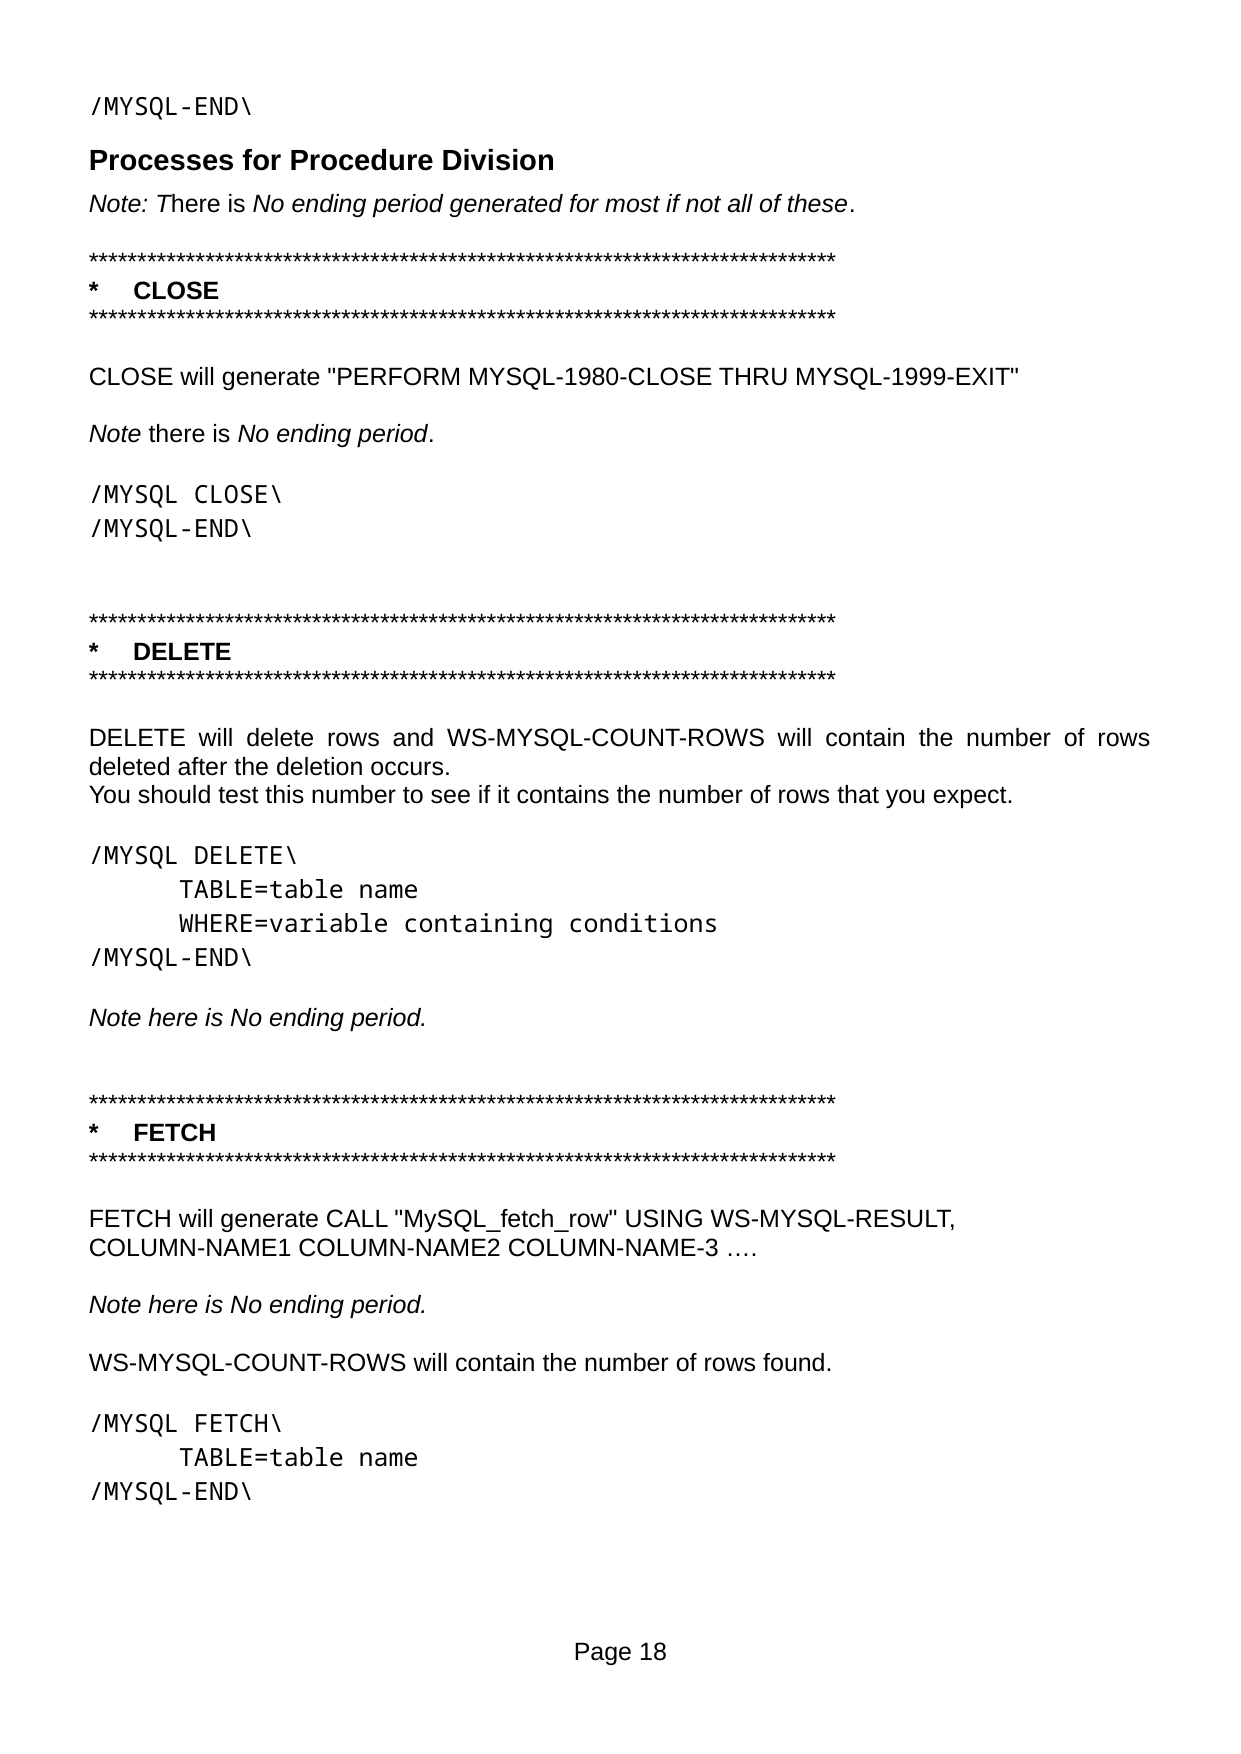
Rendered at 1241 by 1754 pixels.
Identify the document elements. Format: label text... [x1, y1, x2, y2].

text /MYSQL-END\ [88, 1473, 1152, 1508]
text Note here is No ending period. [88, 1003, 1152, 1032]
text WS-MYSQL-COUNT-ROWS will contain the number of rows found. [88, 1348, 1152, 1377]
text /MYSQL DELETE\ [88, 838, 1152, 872]
text TABLE=table name [88, 1439, 1152, 1473]
text ***************************************************************************** [88, 1089, 1152, 1118]
subtitle * CLOSE [88, 276, 1152, 304]
text /MYSQL-END\ [88, 940, 1152, 974]
text /MYSQL CLOSE\ [88, 477, 1152, 511]
text CLOSE will generate "PERFORM MYSQL-1980-CLOSE THRU MYSQL-1999-EXIT" [88, 362, 1152, 391]
text ***************************************************************************** [88, 304, 1152, 333]
text ***************************************************************************** [88, 608, 1152, 637]
subtitle * FETCH [88, 1118, 1152, 1147]
text COLUMN-NAME1 COLUMN-NAME2 COLUMN-NAME-3 …. [88, 1233, 1152, 1262]
text DELETE will delete rows and WS-MYSQL-COUNT-ROWS will contain the number of rows deleted after the deletion occurs. [88, 723, 1152, 780]
text ***************************************************************************** [88, 1147, 1152, 1175]
text /MYSQL-END\ [88, 511, 1152, 545]
text Note: There is No ending period generated for most if not all of these. [88, 189, 1152, 218]
subtitle * DELETE [88, 637, 1152, 665]
text /MYSQL-END\ [88, 88, 1152, 123]
text WHERE=variable containing conditions [88, 906, 1152, 940]
text TABLE=table name [88, 872, 1152, 906]
text /MYSQL FETCH\ [88, 1405, 1152, 1439]
text ***************************************************************************** [88, 665, 1152, 694]
text You should test this number to see if it contains the number of rows that you expect. [88, 780, 1152, 809]
text FETCH will generate CALL "MySQL_fetch_row" USING WS-MYSQL-RESULT, [88, 1204, 1152, 1233]
text Note here is No ending period. [88, 1290, 1152, 1319]
text ***************************************************************************** [88, 247, 1152, 276]
subtitle Processes for Procedure Division [88, 143, 1152, 177]
text Note there is No ending period. [88, 419, 1152, 448]
